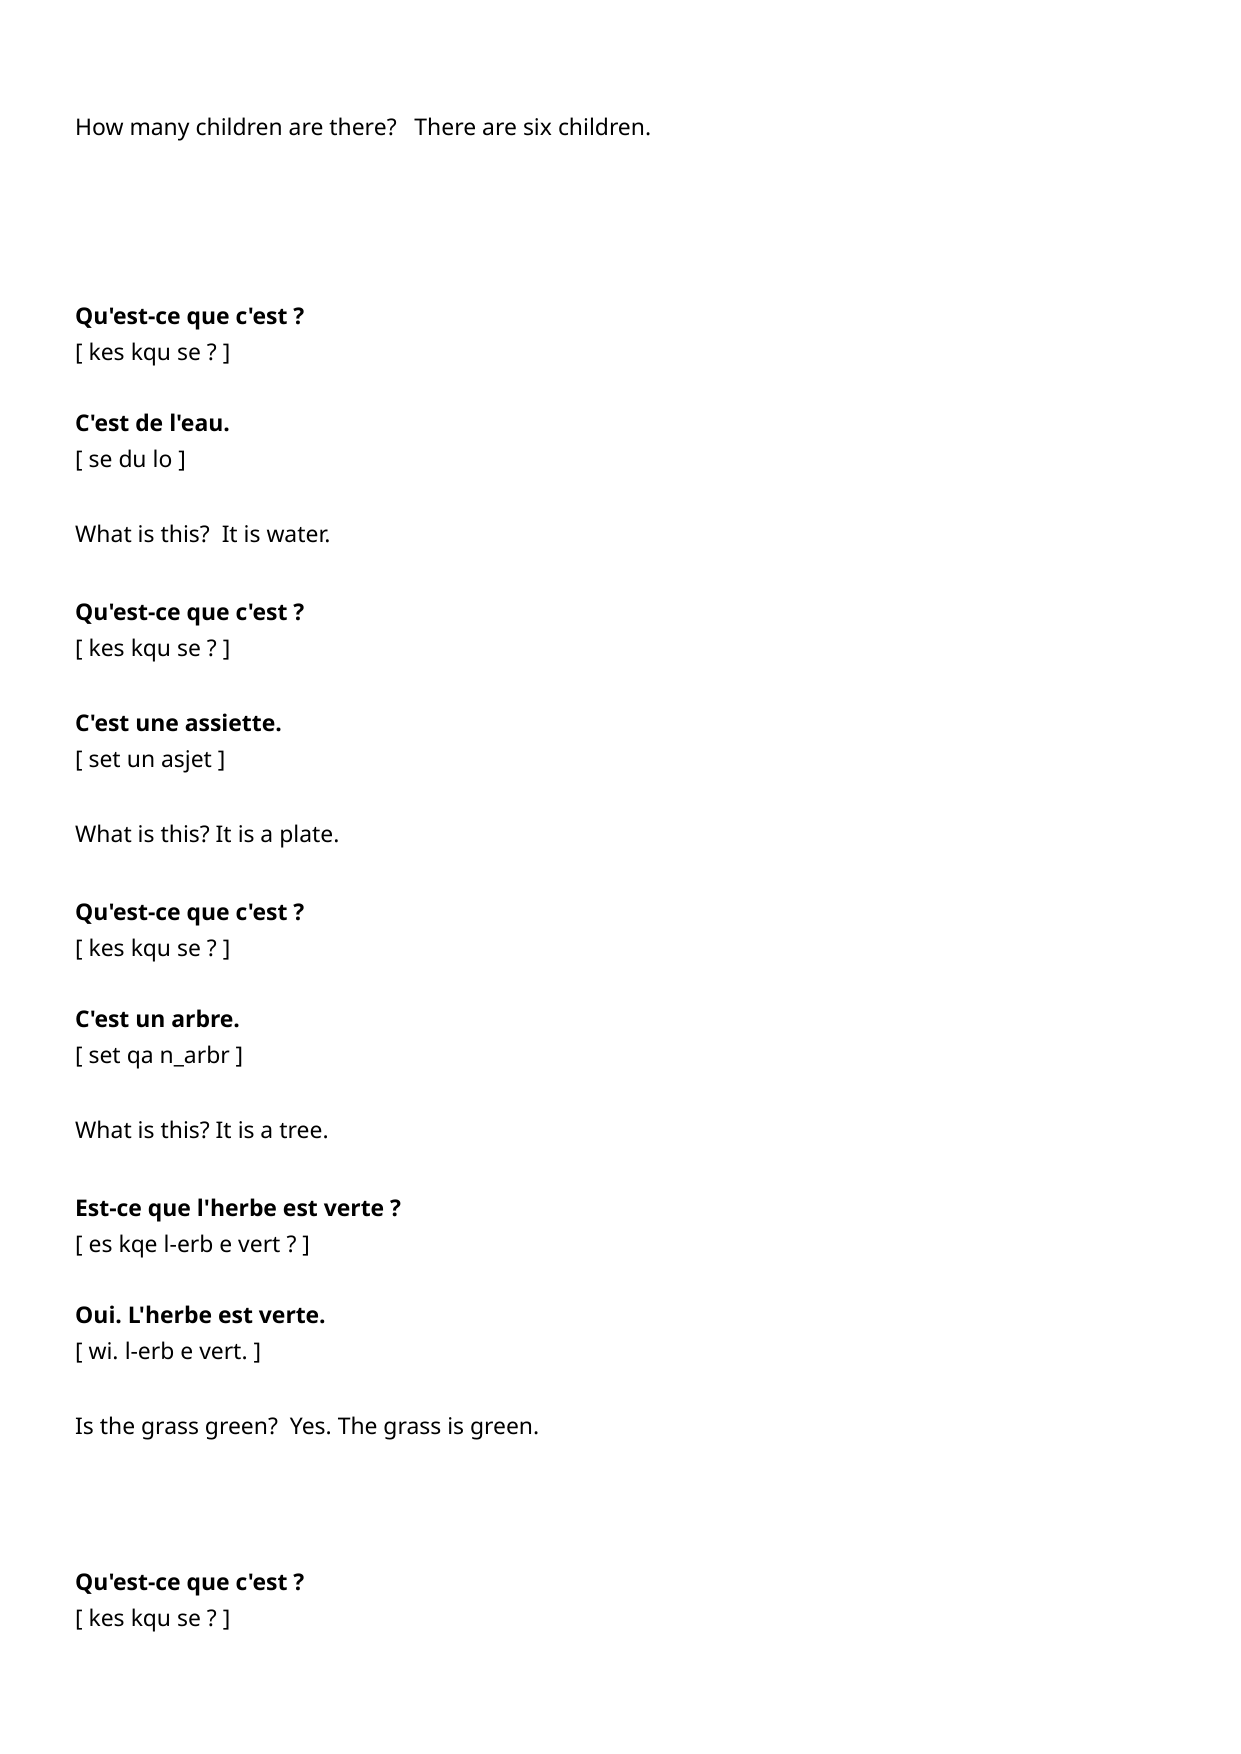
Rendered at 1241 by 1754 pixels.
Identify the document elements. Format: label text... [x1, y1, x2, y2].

text What is this? It is a plate. [75, 782, 1165, 849]
text C'est une assiette. [ set un asjet ] [75, 707, 1165, 774]
text Qu'est-ce que c'est ? [ kes kqu se ? ] [75, 1566, 1165, 1666]
text How many children are there? There are six children. [75, 75, 1165, 142]
text C'est un arbre. [ set qa n_arbr ] [75, 1003, 1165, 1070]
text Is the grass green? Yes. The grass is green. [75, 1374, 1165, 1441]
text What is this? It is water. [75, 482, 1165, 549]
text Oui. L'herbe est verte. [ wi. l-erb e vert. ] [75, 1299, 1165, 1367]
text C'est de l'eau. [ se du lo ] [75, 407, 1165, 474]
text Qu'est-ce que c'est ? [ kes kqu se ? ] [75, 596, 1165, 663]
text Qu'est-ce que c'est ? [ kes kqu se ? ] [75, 896, 1165, 996]
text Est-ce que l'herbe est verte ? [ es kqe l-erb e vert ? ] [75, 1192, 1165, 1292]
text Qu'est-ce que c'est ? [ kes kqu se ? ] [75, 300, 1165, 400]
text What is this? It is a tree. [75, 1078, 1165, 1145]
